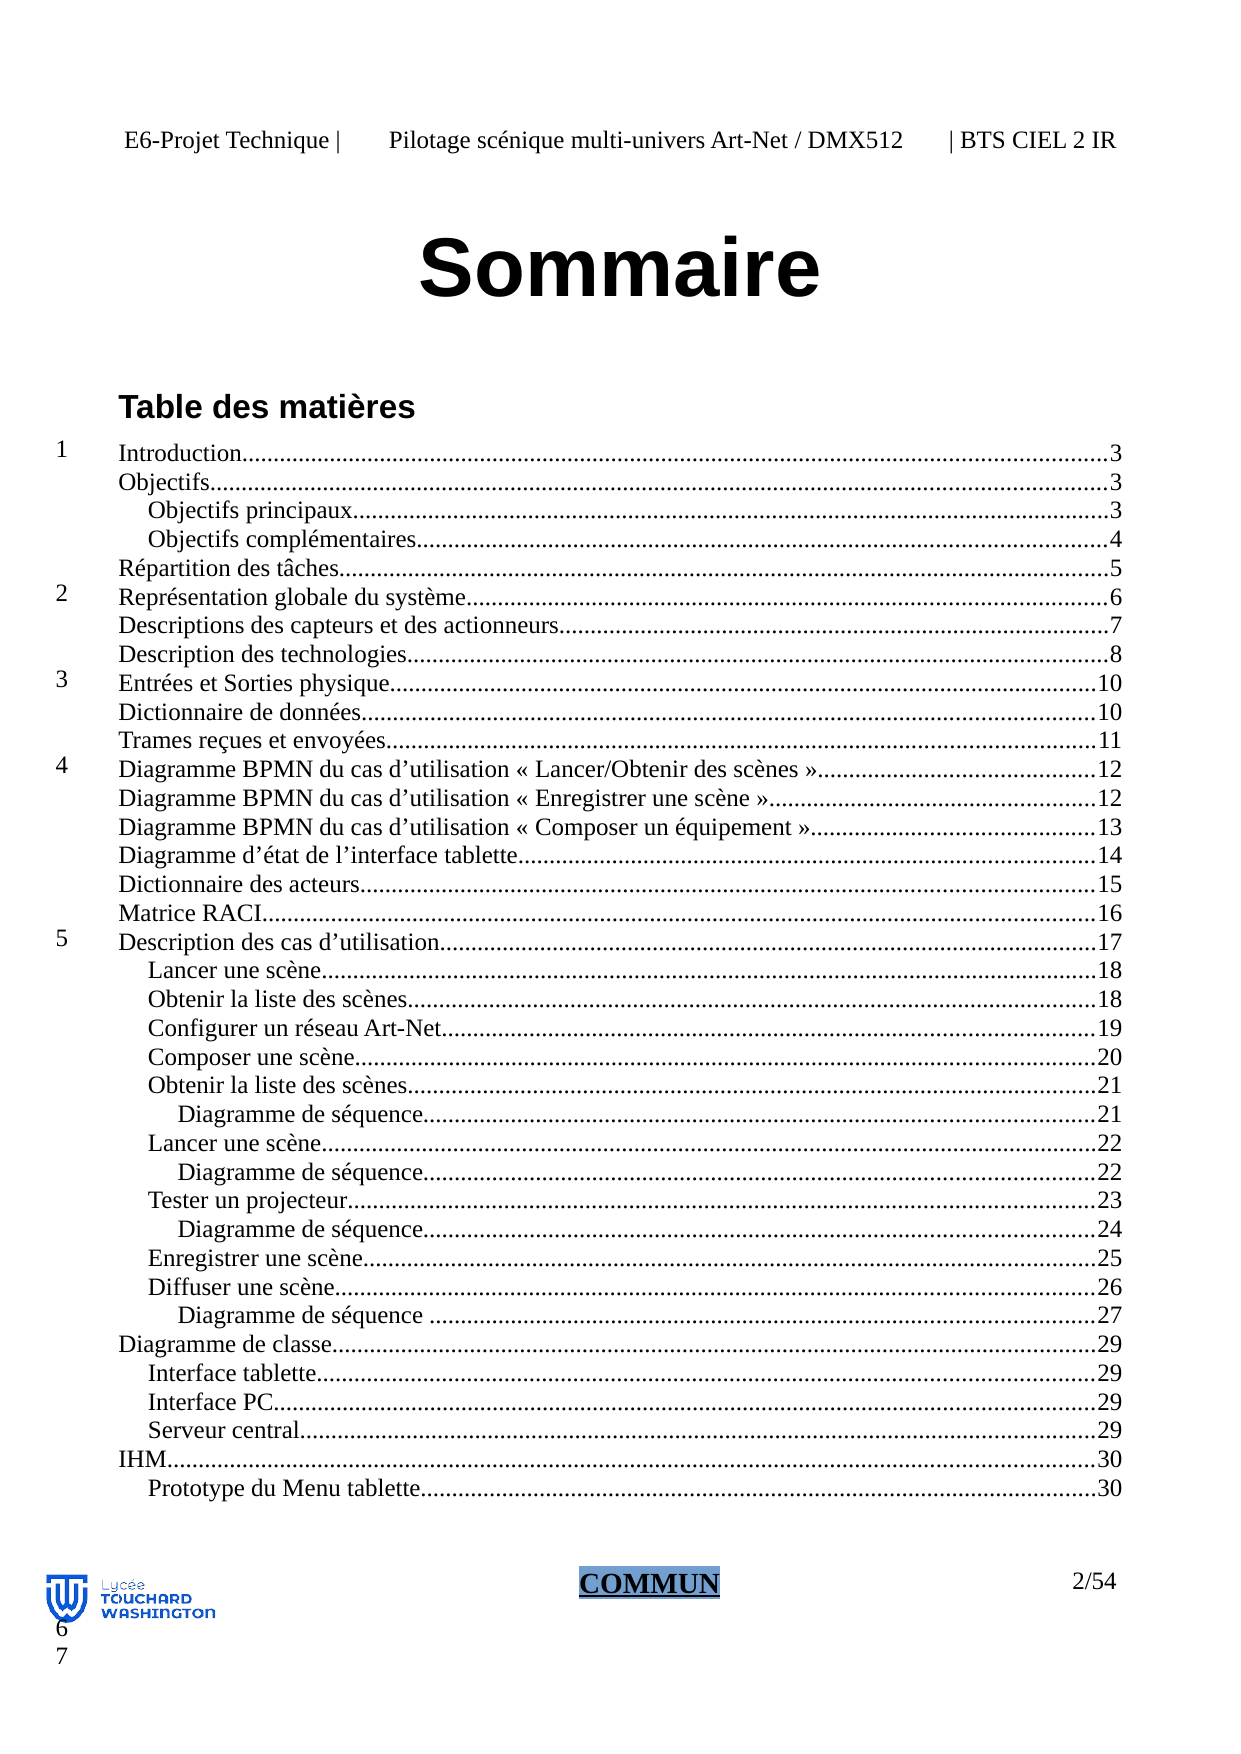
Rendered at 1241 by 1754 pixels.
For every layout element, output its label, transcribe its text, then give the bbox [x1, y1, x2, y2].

text Introduction 3 [118, 438, 1122, 467]
text Diagramme BPMN du cas d’utilisation « Enregistrer une scène » 12 [118, 783, 1122, 812]
text Description des cas d’utilisation 17 [118, 927, 1122, 955]
picture [119, 1560, 256, 1606]
text Entrées et Sorties physique 10 [118, 668, 1122, 697]
text Répartition des tâches 5 [118, 553, 1122, 582]
text Diagramme d’état de l’interface tablette 14 [118, 840, 1122, 869]
text Représentation globale du système 6 [118, 582, 1122, 610]
subtitle Table des matières [118, 387, 1122, 425]
text Lancer une scène 18 [148, 955, 1122, 984]
text Objectifs 3 [118, 467, 1122, 495]
text Configurer un réseau Art-Net 19 [148, 1013, 1122, 1042]
text Diagramme BPMN du cas d’utilisation « Lancer/Obtenir des scènes » 12 [118, 754, 1122, 783]
text Diagramme de séquence 24 [177, 1214, 1122, 1243]
text Diagramme de séquence 21 [177, 1099, 1122, 1128]
text Diffuser une scène 26 [148, 1272, 1122, 1300]
text Obtenir la liste des scènes 21 [148, 1070, 1122, 1099]
text Matrice RACI 16 [118, 898, 1122, 927]
text Enregistrer une scène 25 [148, 1243, 1122, 1272]
text Lancer une scène 22 [148, 1128, 1122, 1157]
text Diagramme de séquence 22 [177, 1157, 1122, 1185]
text Objectifs complémentaires 4 [148, 524, 1122, 553]
text Serveur central 29 [148, 1415, 1122, 1444]
text Prototype du Menu tablette 30 [148, 1473, 1122, 1502]
text Dictionnaire de données 10 [118, 697, 1122, 725]
text Dictionnaire des acteurs 15 [118, 869, 1122, 898]
picture [6, 1537, 256, 1661]
text Tester un projecteur 23 [148, 1185, 1122, 1214]
text Sommaire [118, 219, 1122, 314]
text Composer une scène 20 [148, 1042, 1122, 1070]
text Obtenir la liste des scènes 18 [148, 984, 1122, 1013]
text IHM 30 [118, 1444, 1122, 1473]
text Trames reçues et envoyées 11 [118, 725, 1122, 754]
text Diagramme de séquence 27 [177, 1300, 1122, 1329]
text Diagramme de classe 29 [118, 1329, 1122, 1358]
text Interface PC 29 [148, 1387, 1122, 1415]
text Diagramme BPMN du cas d’utilisation « Composer un équipement » 13 [118, 812, 1122, 840]
text Interface tablette 29 [148, 1358, 1122, 1387]
text Description des technologies 8 [118, 639, 1122, 668]
text Objectifs principaux 3 [148, 495, 1122, 524]
text Descriptions des capteurs et des actionneurs 7 [118, 610, 1122, 639]
